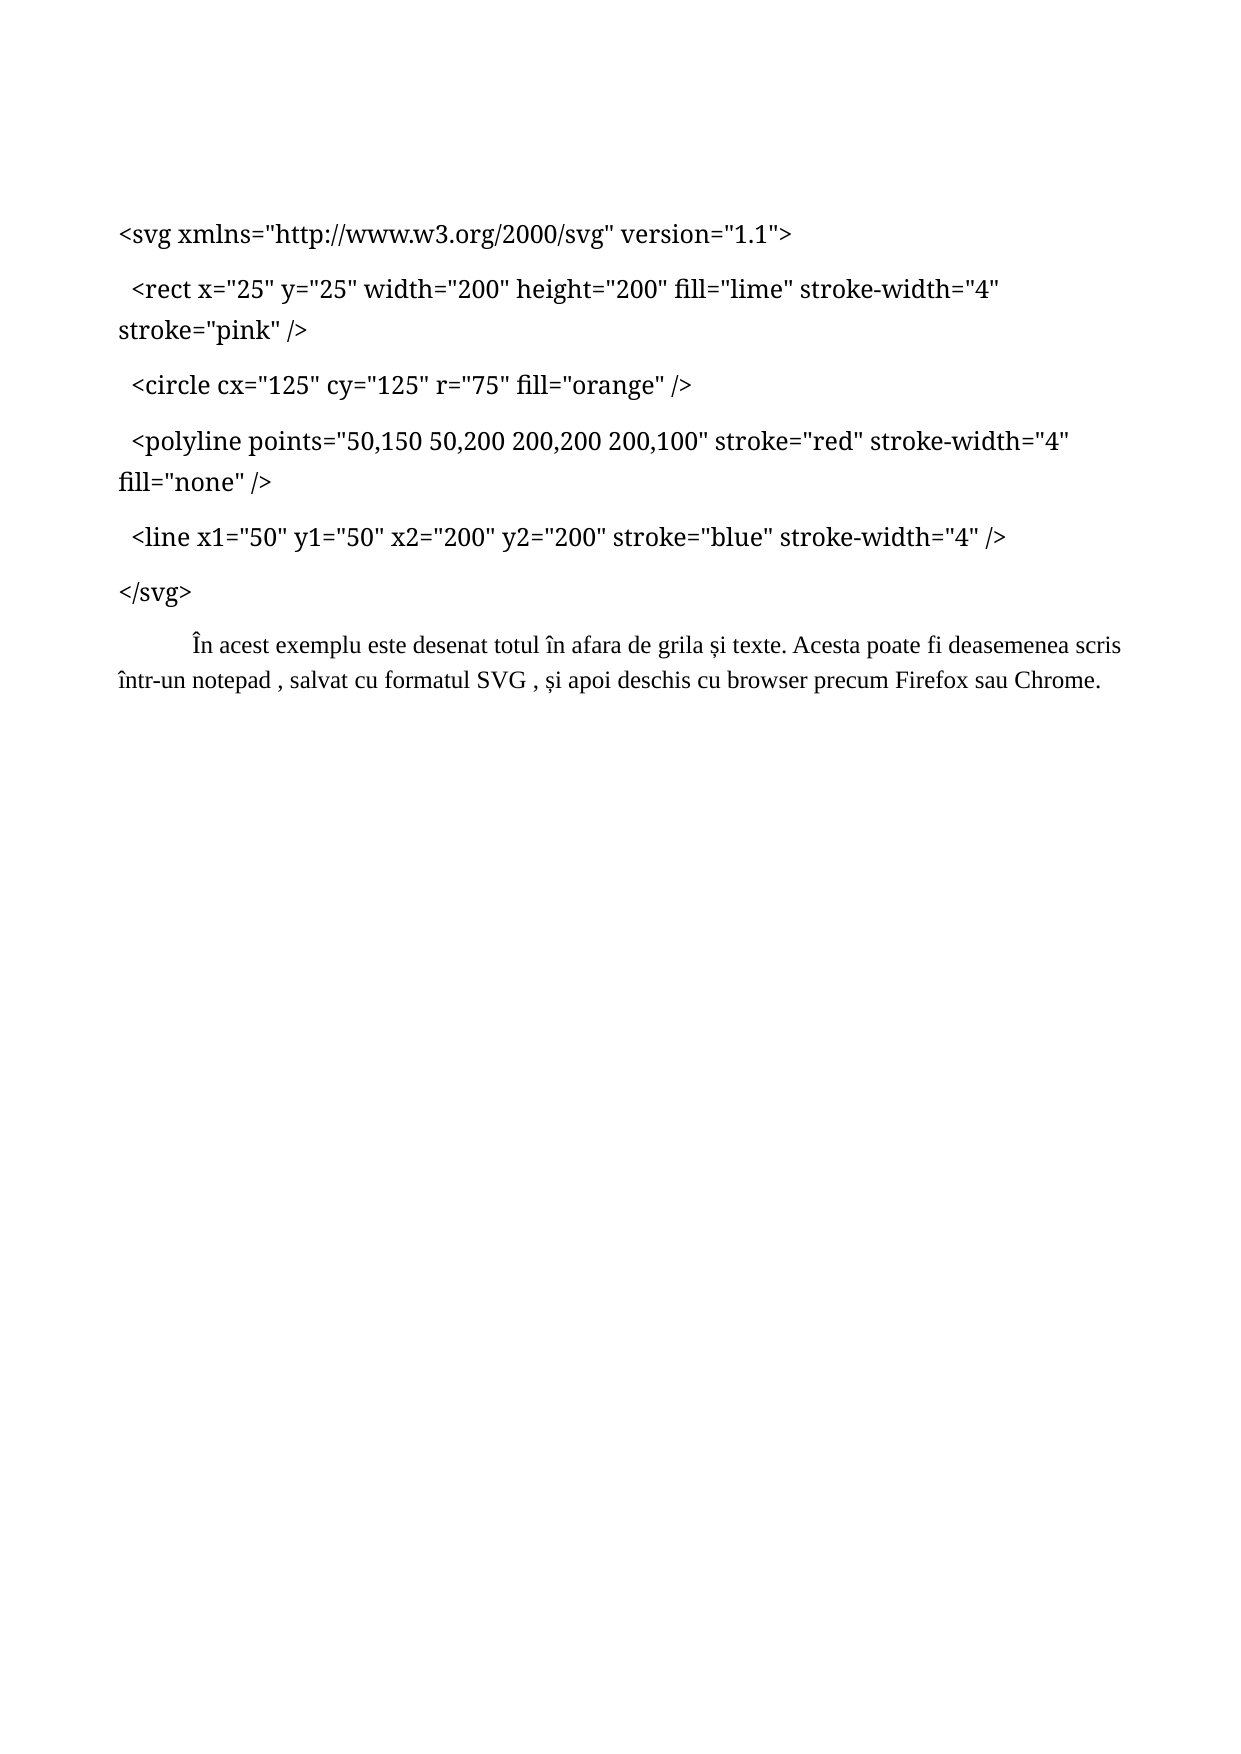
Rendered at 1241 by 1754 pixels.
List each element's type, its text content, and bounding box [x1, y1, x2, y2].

text <line x1="50" y1="50" x2="200" y2="200" stroke="blue" stroke-width="4" /> [118, 519, 1122, 554]
text </svg> [118, 575, 1122, 609]
text În acest exemplu este desenat totul în afara de grila și texte. Acesta poate fi deasemenea scris într-un notepad , salvat cu formatul SVG , și apoi deschis cu browser precum Firefox sau Chrome. [118, 630, 1122, 694]
text <polyline points="50,150 50,200 200,200 200,100" stroke="red" stroke-width="4" fill="none" /> [118, 423, 1122, 498]
text <svg xmlns="http://www.w3.org/2000/svg" version="1.1"> [118, 216, 1122, 250]
text <circle cx="125" cy="125" r="75" fill="orange" /> [118, 368, 1122, 402]
text <rect x="25" y="25" width="200" height="200" fill="lime" stroke-width="4" stroke="pink" /> [118, 272, 1122, 347]
